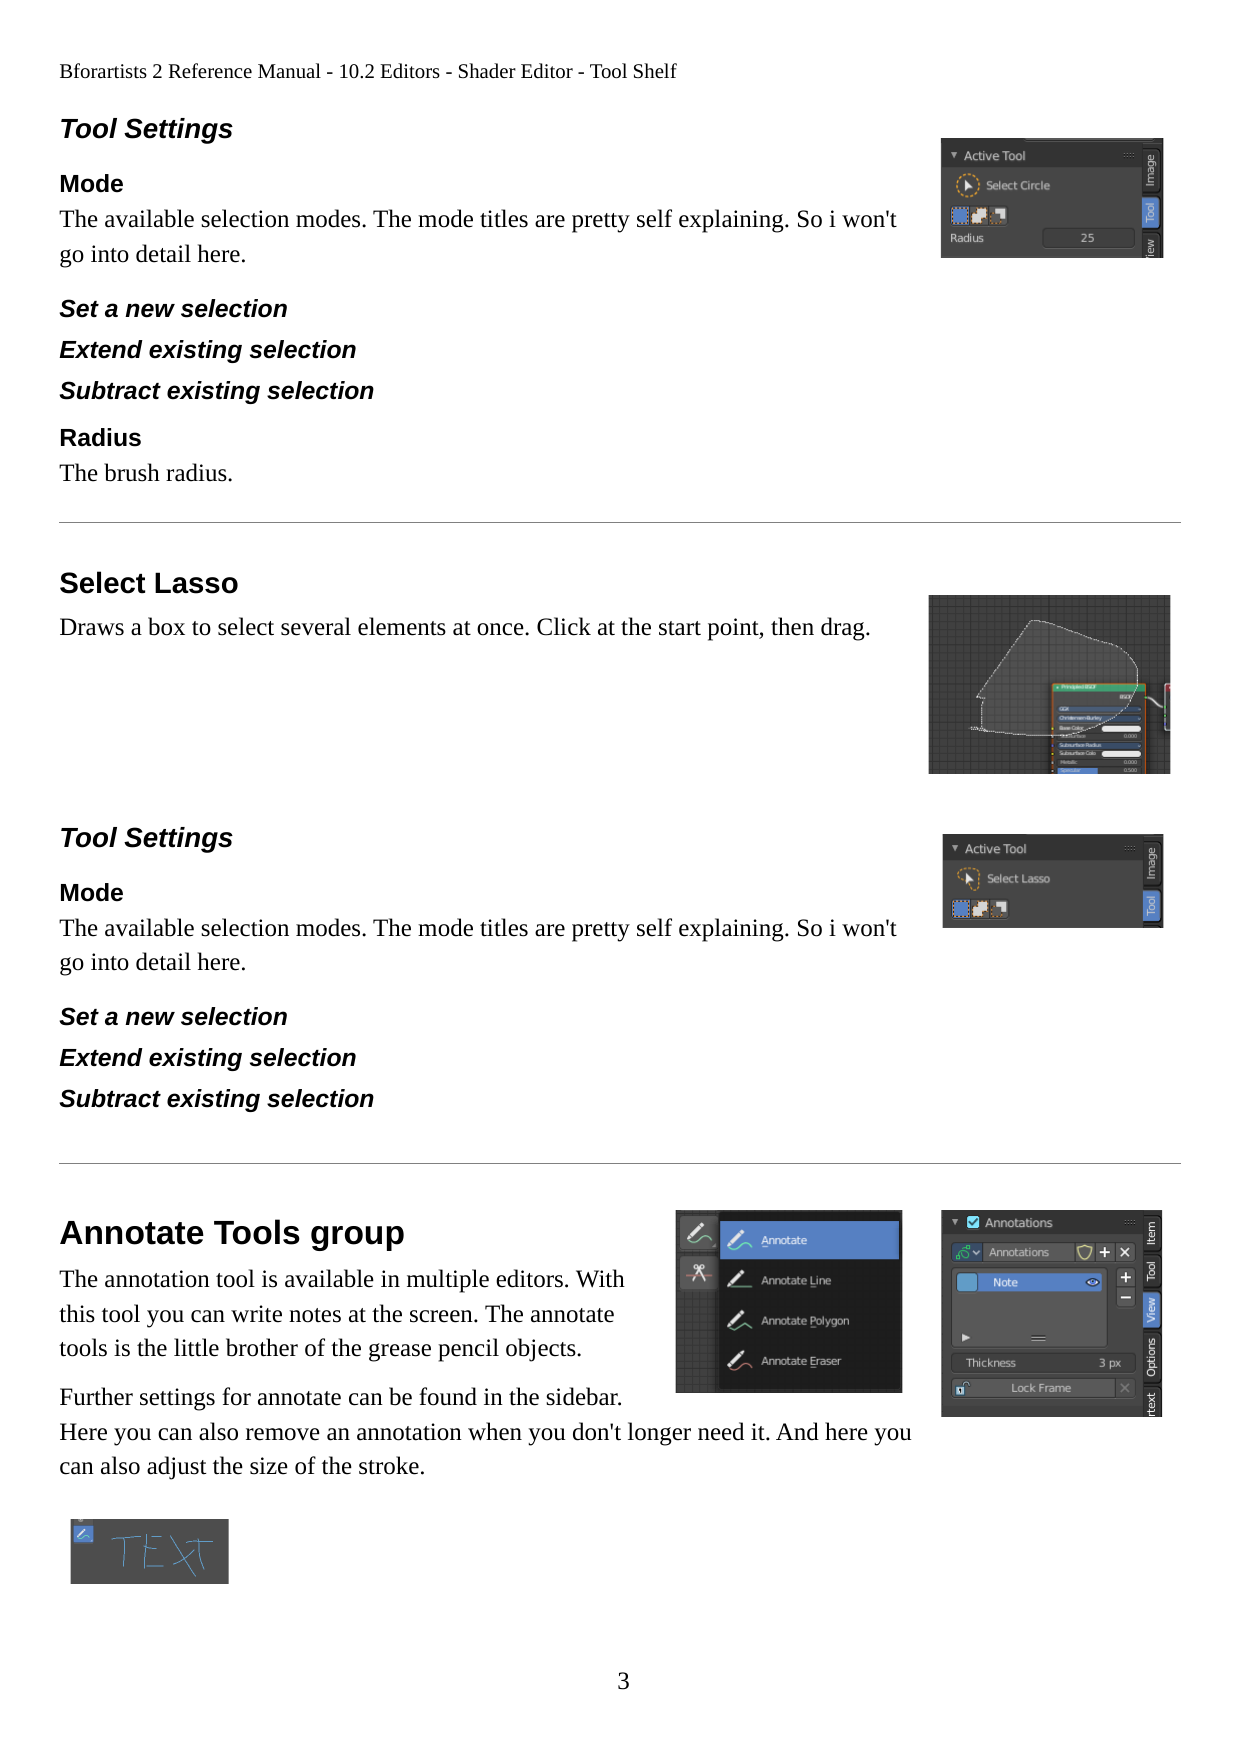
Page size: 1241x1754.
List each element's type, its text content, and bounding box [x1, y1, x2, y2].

subtitle Tool Settings [59, 113, 1181, 144]
subtitle [903, 1213, 941, 1252]
subtitle Radius [59, 423, 1181, 452]
picture [675, 1210, 903, 1393]
text The available selection modes. The mode titles are pretty self explaining. So i won't go into detail here. [59, 913, 1181, 976]
text The brush radius. [59, 458, 1181, 487]
subtitle [1164, 878, 1181, 906]
text Further settings for annotate can be found in the sidebar. Here you can also remove an annotation when you don't longer need it. And here you can also adjust the size of the stroke. [59, 1382, 1181, 1480]
subtitle [1164, 169, 1181, 198]
subtitle Annotate Tools group [59, 1213, 675, 1252]
subtitle Select Lasso [59, 566, 1181, 600]
subtitle Extend existing selection [59, 1043, 1181, 1072]
subtitle Subtract existing selection [59, 376, 1181, 405]
text The annotation tool is available in multiple editors. With this tool you can write notes at the screen. The annotate tools is the little brother of the grease pencil objects. [59, 1264, 675, 1362]
subtitle Set a new selection [59, 1002, 1181, 1031]
subtitle Extend existing selection [59, 335, 1181, 364]
picture [928, 595, 1171, 774]
subtitle Tool Settings [59, 821, 1181, 853]
picture [942, 834, 1164, 928]
subtitle Mode [59, 878, 942, 906]
subtitle [1163, 1213, 1181, 1252]
picture [941, 1210, 1163, 1417]
subtitle Set a new selection [59, 294, 1181, 323]
picture [940, 138, 1164, 258]
text [903, 1264, 941, 1362]
text Draws a box to select several elements at once. Click at the start point, then drag. [59, 612, 928, 641]
picture [70, 1519, 229, 1584]
text The available selection modes. The mode titles are pretty self explaining. So i won't go into detail here. [59, 204, 1181, 267]
subtitle Subtract existing selection [59, 1084, 1181, 1113]
subtitle Mode [59, 169, 940, 198]
